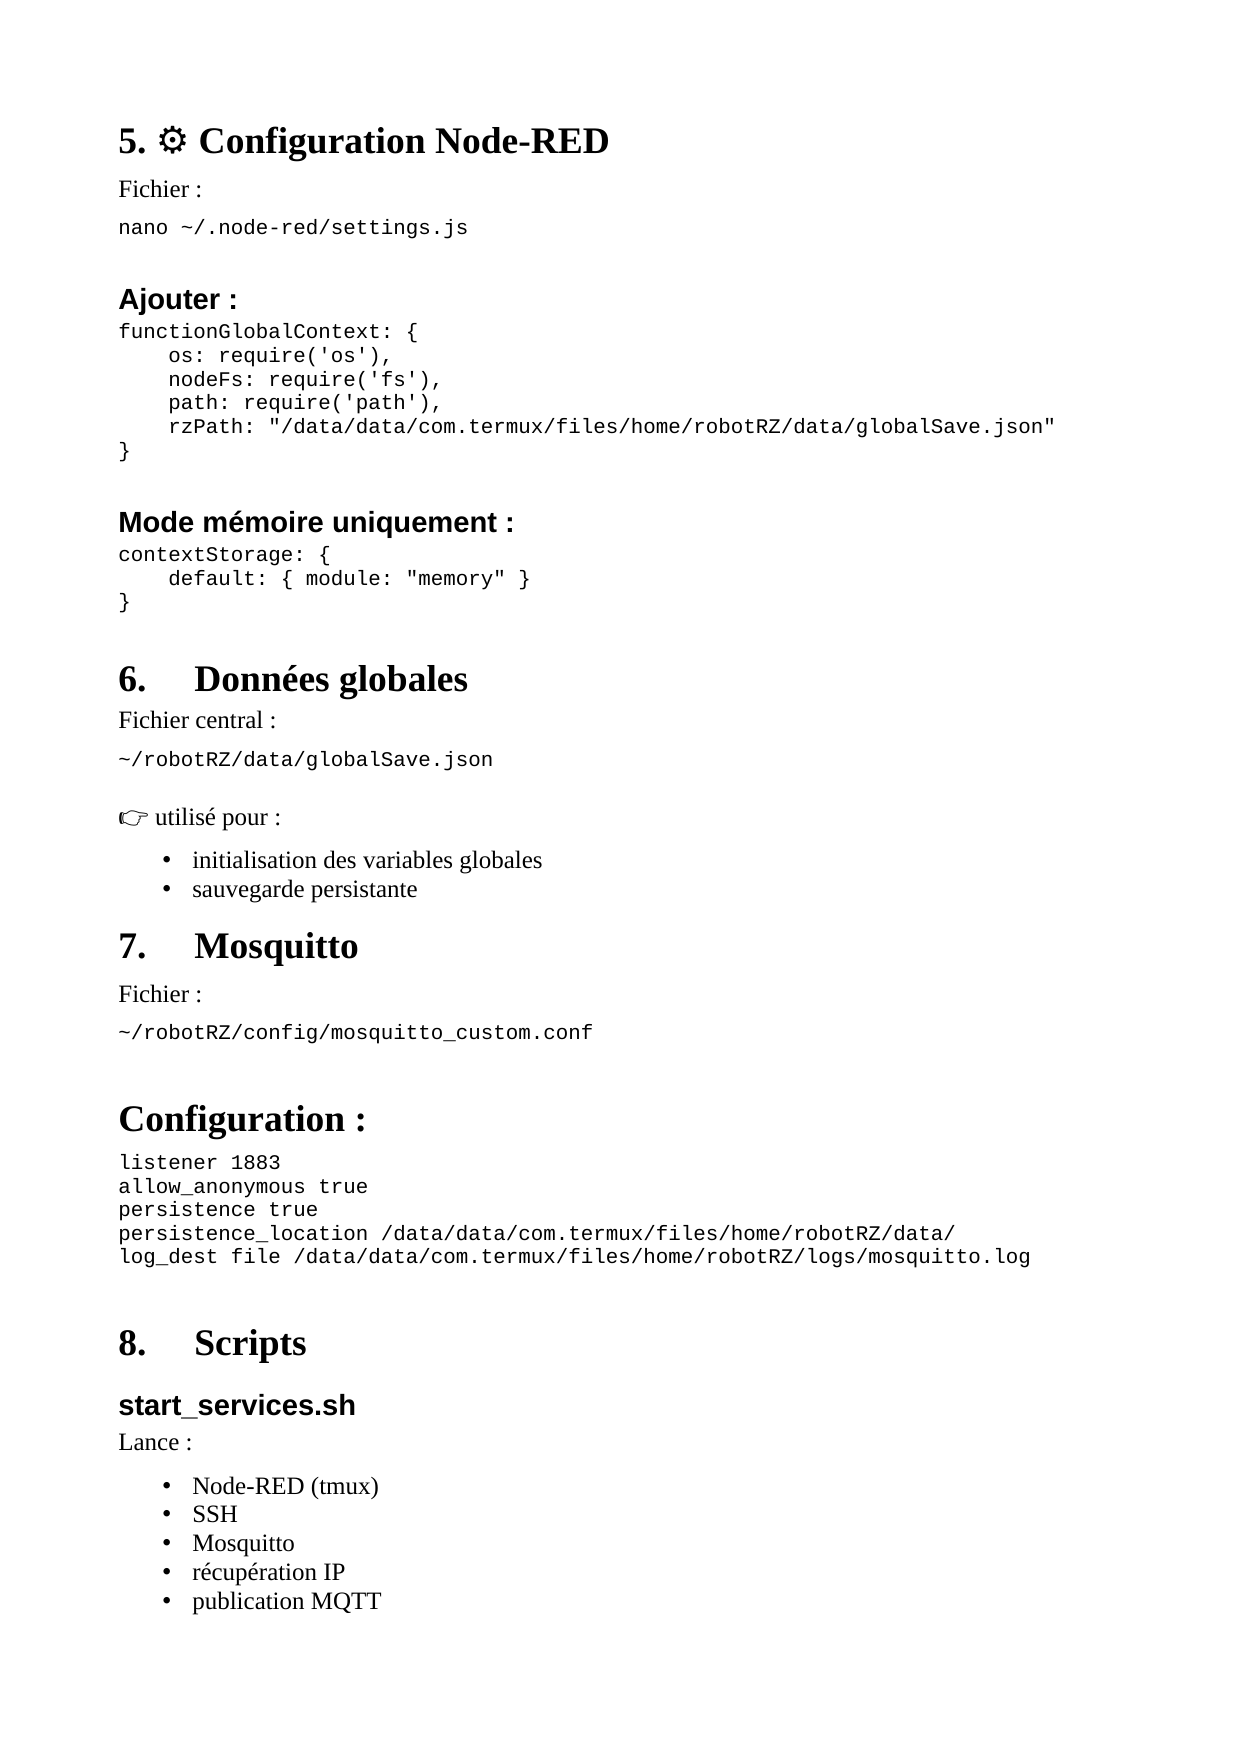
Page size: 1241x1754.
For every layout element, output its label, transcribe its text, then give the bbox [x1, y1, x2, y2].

text Lance : [118, 1427, 1122, 1456]
text path: require('path'), [118, 392, 1122, 416]
list SSH [162, 1499, 1122, 1528]
text } [118, 591, 1122, 615]
text 👉 utilisé pour : [118, 802, 1122, 831]
text nano ~/.node-red/settings.js [118, 217, 1122, 241]
subtitle 7. 🔧 Mosquitto [118, 923, 1122, 967]
text Fichier : [118, 174, 1122, 202]
text contextStorage: { [118, 544, 1122, 568]
text allow_anonymous true [118, 1176, 1122, 1199]
text nodeFs: require('fs'), [118, 369, 1122, 392]
subtitle 8. 🚀 Scripts [118, 1321, 1122, 1364]
list initialisation des variables globales [162, 845, 1122, 874]
text persistence_location /data/data/com.termux/files/home/robotRZ/data/ [118, 1223, 1122, 1247]
subtitle Configuration : [118, 1096, 1122, 1139]
text rzPath: "/data/data/com.termux/files/home/robotRZ/data/globalSave.json" [118, 416, 1122, 440]
text os: require('os'), [118, 345, 1122, 369]
list Node-RED (tmux) [162, 1471, 1122, 1499]
text functionGlobalContext: { [118, 321, 1122, 345]
text default: { module: "memory" } [118, 568, 1122, 591]
list Mosquitto [162, 1528, 1122, 1557]
subtitle Mode mémoire uniquement : [118, 504, 1122, 538]
text Fichier central : [118, 705, 1122, 734]
subtitle 5. ⚙️ Configuration Node-RED [118, 118, 1122, 161]
text listener 1883 [118, 1152, 1122, 1176]
subtitle start_services.sh [118, 1388, 1122, 1421]
text } [118, 440, 1122, 463]
list récupération IP [162, 1557, 1122, 1586]
text ~/robotRZ/data/globalSave.json [118, 749, 1122, 772]
text persistence true [118, 1199, 1122, 1223]
subtitle 6. 💾 Données globales [118, 656, 1122, 699]
text log_dest file /data/data/com.termux/files/home/robotRZ/logs/mosquitto.log [118, 1247, 1122, 1270]
text Fichier : [118, 979, 1122, 1008]
subtitle Ajouter : [118, 282, 1122, 316]
list sauvegarde persistante [162, 874, 1122, 903]
text ~/robotRZ/config/mosquitto_custom.conf [118, 1022, 1122, 1046]
list publication MQTT [162, 1586, 1122, 1614]
